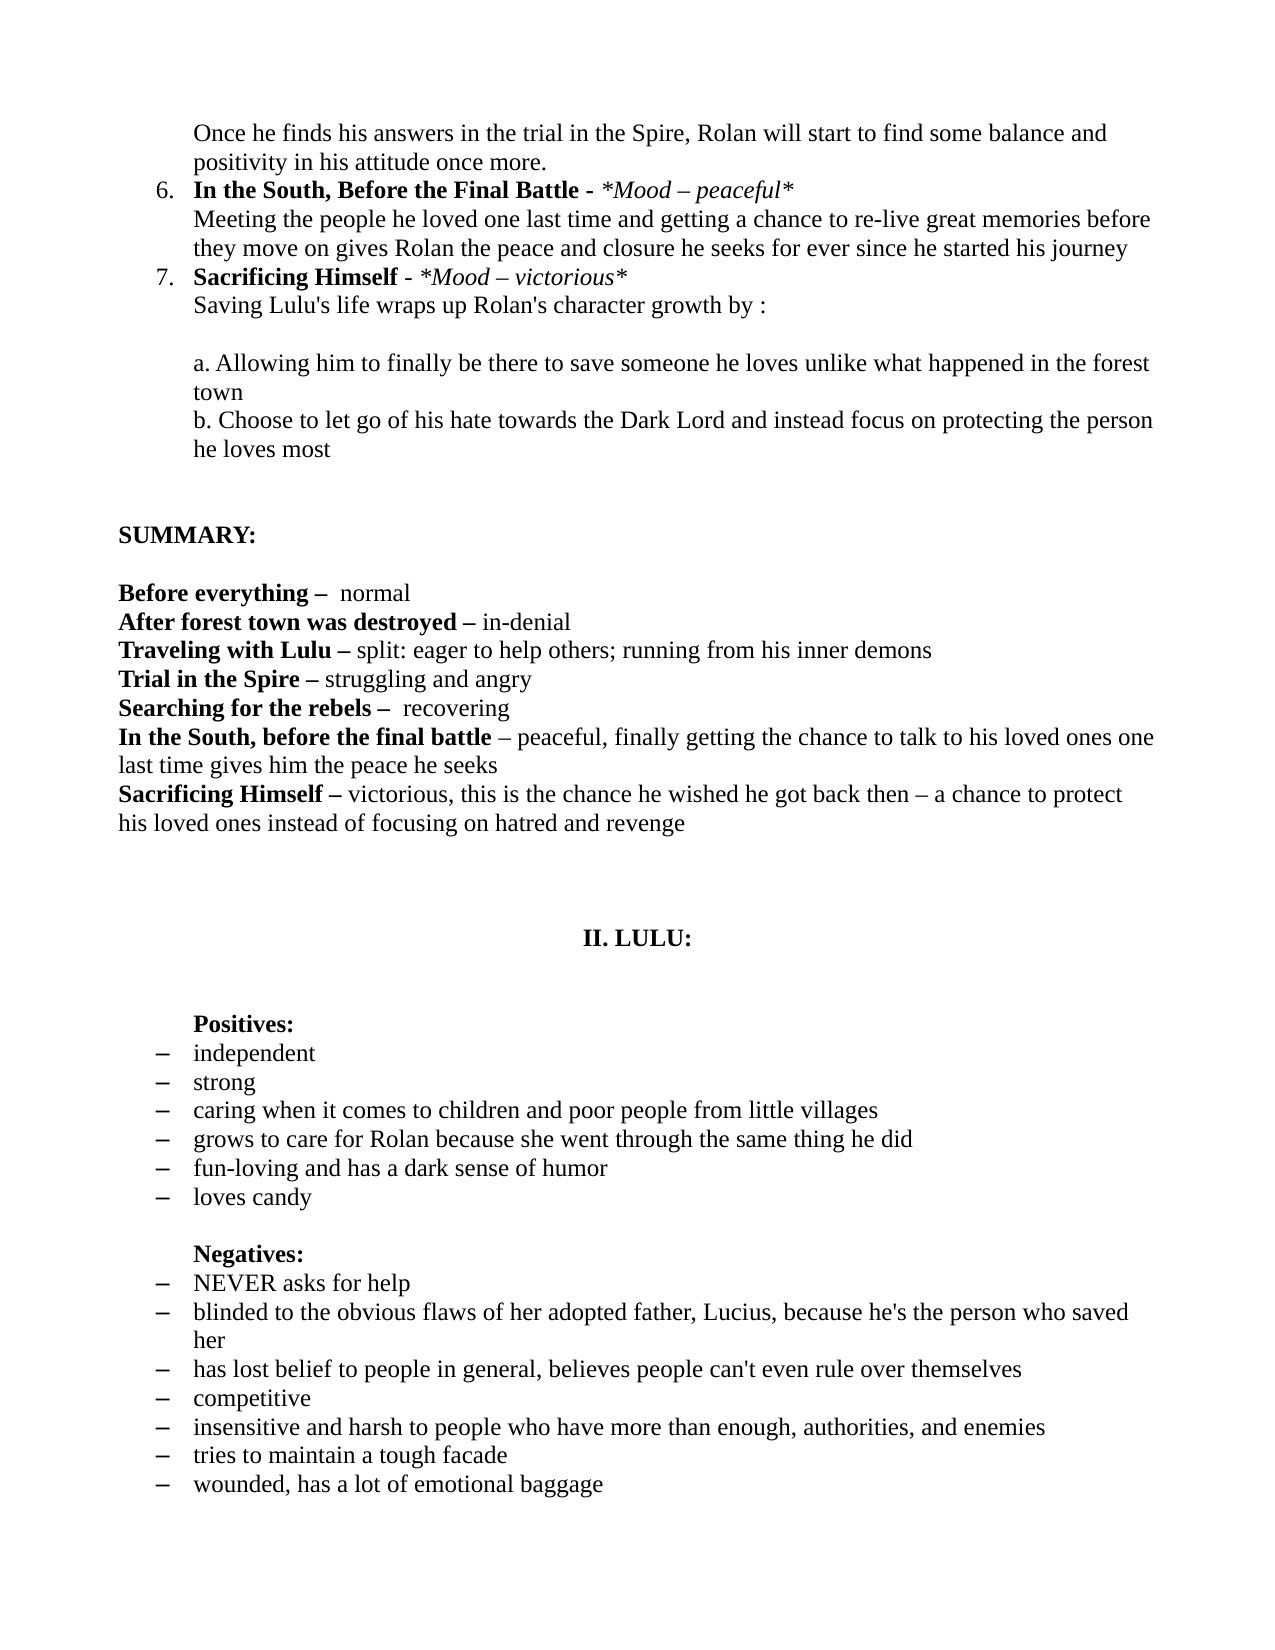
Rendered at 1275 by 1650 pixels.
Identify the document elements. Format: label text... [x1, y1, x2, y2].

list wounded, has a lot of emotional baggage [156, 1469, 1157, 1498]
list tries to maintain a tough facade [156, 1441, 1157, 1469]
list has lost belief to people in general, believes people can't even rule over themselves [156, 1354, 1157, 1383]
text Traveling with Lulu – split: eager to help others; running from his inner demons [118, 636, 1157, 664]
list b. Choose to let go of his hate towards the Dark Lord and instead focus on protecting the person he loves most [156, 406, 1157, 463]
text SUMMARY: [118, 521, 1157, 549]
list Saving Lulu's life wraps up Rolan's character growth by : [156, 291, 1157, 319]
list insensitive and harsh to people who have more than enough, authorities, and enemies [156, 1412, 1157, 1441]
list Once he finds his answers in the trial in the Spire, Rolan will start to find some balance and positivity in his attitude once more. [156, 118, 1157, 176]
list Meeting the people he loved one last time and getting a chance to re-live great memories before they move on gives Rolan the peace and closure he seeks for ever since he started his journey [156, 204, 1157, 262]
list strong [156, 1067, 1157, 1096]
text Searching for the rebels – recovering [118, 693, 1157, 722]
list loves candy [156, 1182, 1157, 1211]
list grows to care for Rolan because she went through the same thing he did [156, 1124, 1157, 1153]
text In the South, before the final battle – peaceful, finally getting the chance to talk to his loved ones one last time gives him the peace he seeks [118, 722, 1157, 779]
list fun-loving and has a dark sense of humor [156, 1153, 1157, 1182]
list blinded to the obvious flaws of her adopted father, Lucius, because he's the person who saved her [156, 1297, 1157, 1354]
list NEVER asks for help [156, 1268, 1157, 1297]
list Negatives: [156, 1239, 1157, 1268]
list caring when it comes to children and poor people from little villages [156, 1096, 1157, 1124]
list competitive [156, 1383, 1157, 1412]
text Sacrificing Himself – victorious, this is the chance he wished he got back then – a chance to protect his loved ones instead of focusing on hatred and revenge [118, 779, 1157, 837]
list In the South, Before the Final Battle - *Mood – peaceful* [156, 176, 1157, 204]
list Positives: [156, 1009, 1157, 1038]
text II. LULU: [118, 923, 1157, 952]
list a. Allowing him to finally be there to save someone he loves unlike what happened in the forest town [156, 348, 1157, 406]
list Sacrificing Himself - *Mood – victorious* [156, 262, 1157, 291]
text Trial in the Spire – struggling and angry [118, 664, 1157, 693]
text Before everything – normal [118, 578, 1157, 607]
text After forest town was destroyed – in-denial [118, 607, 1157, 636]
list independent [156, 1038, 1157, 1067]
